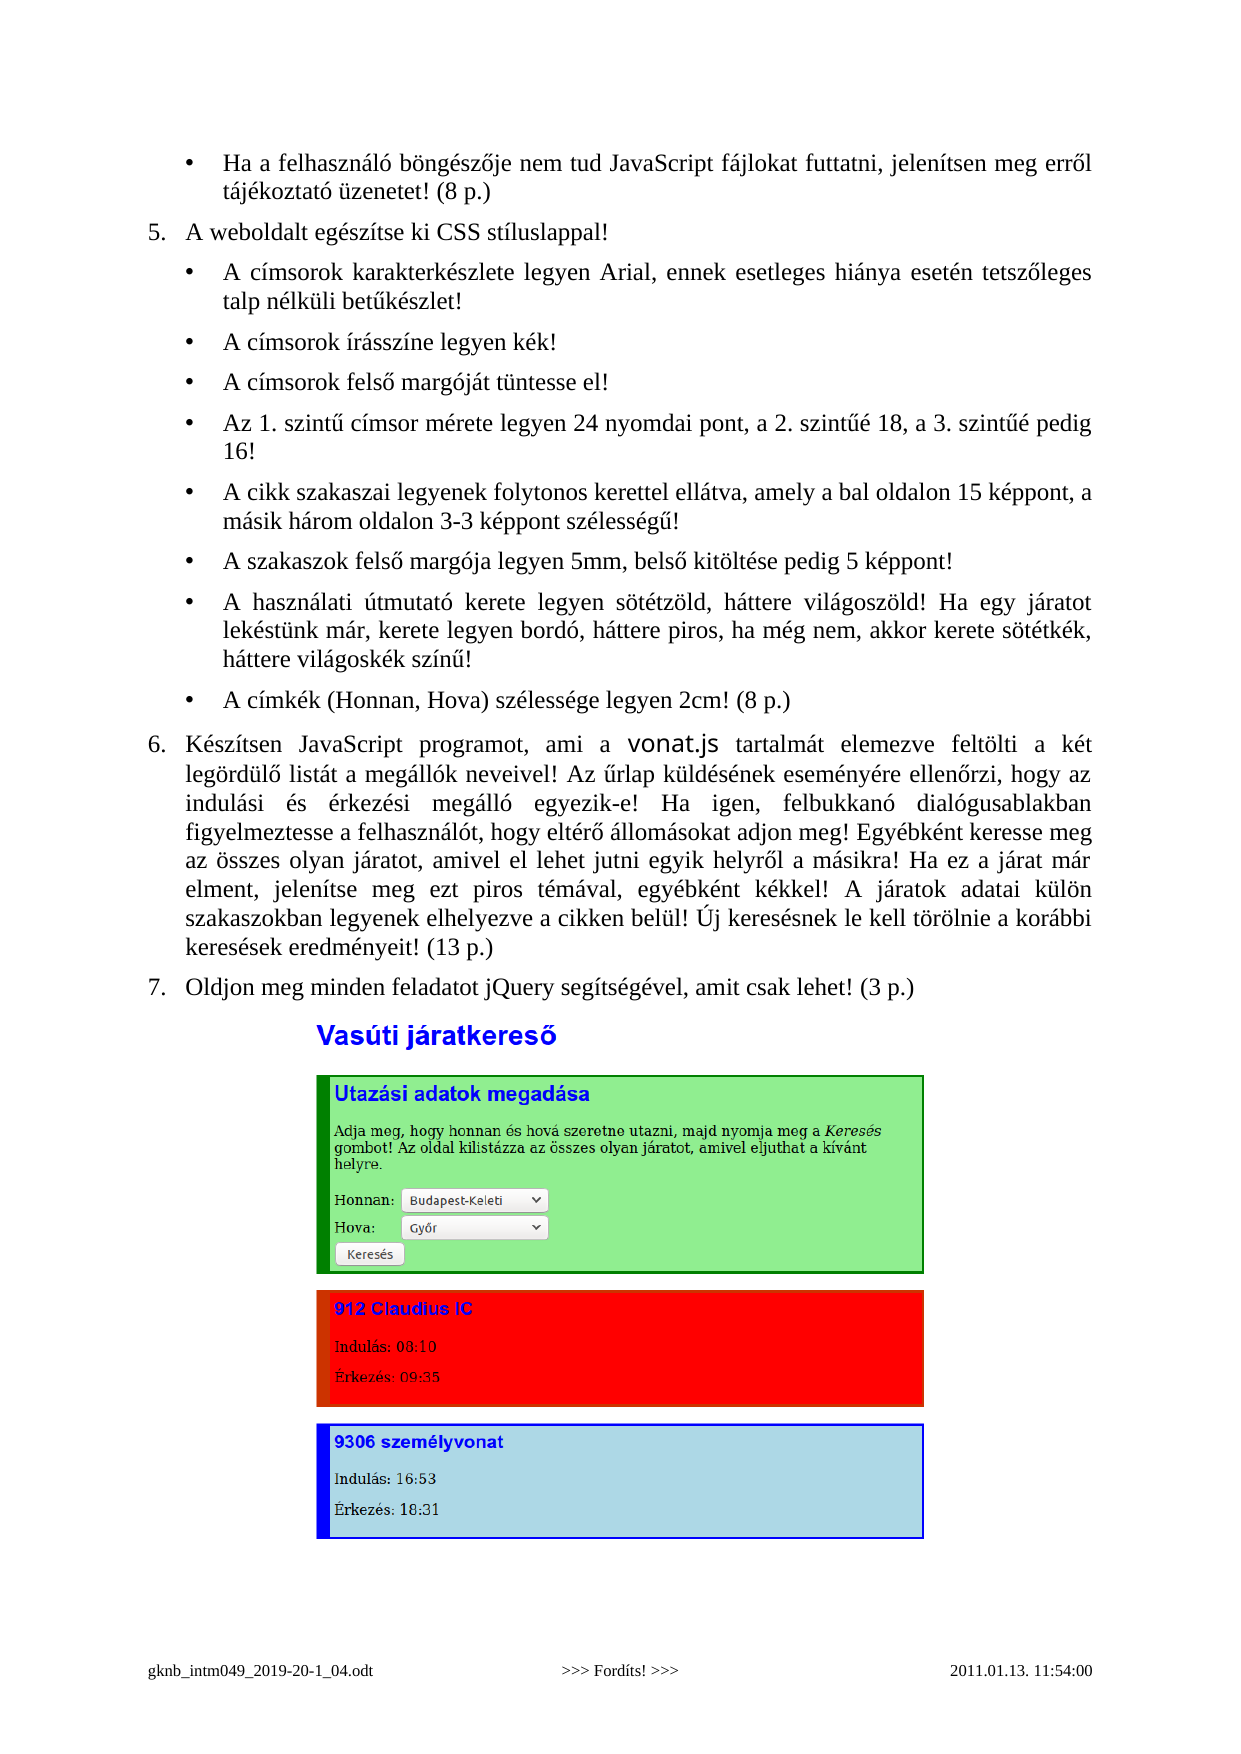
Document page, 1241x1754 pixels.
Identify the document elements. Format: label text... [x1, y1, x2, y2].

list A cikk szakaszai legyenek folytonos kerettel ellátva, amely a bal oldalon 15 képpont, a másik három oldalon 3-3 képpont szélességű! [185, 477, 1093, 534]
list A szakaszok felső margója legyen 5mm, belső kitöltése pedig 5 képpont! [185, 546, 1093, 575]
list Készítsen JavaScript programot, ami a vonat.js tartalmát elemezve feltölti a két legördülő listát a megállók neveivel! Az űrlap küldésének eseményére ellenőrzi, hogy az indulási és érkezési megálló egyezik-e! Ha igen, felbukkanó dialógusablakban figyelmeztesse a felhasználót, hogy eltérő állomásokat adjon meg! Egyébként keresse meg az összes olyan járatot, amivel el lehet jutni egyik helyről a másikra! Ha ez a járat már elment, jelenítse meg ezt piros témával, egyébként kékkel! A járatok adatai külön szakaszokban legyenek elhelyezve a cikken belül! Új keresésnek le kell törölnie a korábbi keresések eredményeit! (13 p.) [148, 725, 1093, 961]
list A címsorok felső margóját tüntesse el! [185, 367, 1093, 396]
list A címsorok karakterkészlete legyen Arial, ennek esetleges hiánya esetén tetszőleges talp nélküli betűkészlet! [185, 257, 1093, 315]
list Az 1. szintű címsor mérete legyen 24 nyomdai pont, a 2. szintűé 18, a 3. szintűé pedig 16! [185, 408, 1093, 465]
list Ha a felhasználó böngészője nem tud JavaScript fájlokat futtatni, jelenítsen meg erről tájékoztató üzenetet! (8 p.) [185, 148, 1093, 205]
list A címsorok írásszíne legyen kék! [185, 327, 1093, 355]
list A címkék (Honnan, Hova) szélessége legyen 2cm! (8 p.) [185, 685, 1093, 713]
list Oldjon meg minden feladatot jQuery segítségével, amit csak lehet! (3 p.) [148, 972, 1093, 1001]
list A weboldalt egészítse ki CSS stíluslappal! [148, 217, 1093, 246]
list A használati útmutató kerete legyen sötétzöld, háttere világoszöld! Ha egy járatot lekéstünk már, kerete legyen bordó, háttere piros, ha még nem, akkor kerete sötétkék, háttere világoskék színű! [185, 587, 1093, 673]
picture [309, 1012, 931, 1566]
